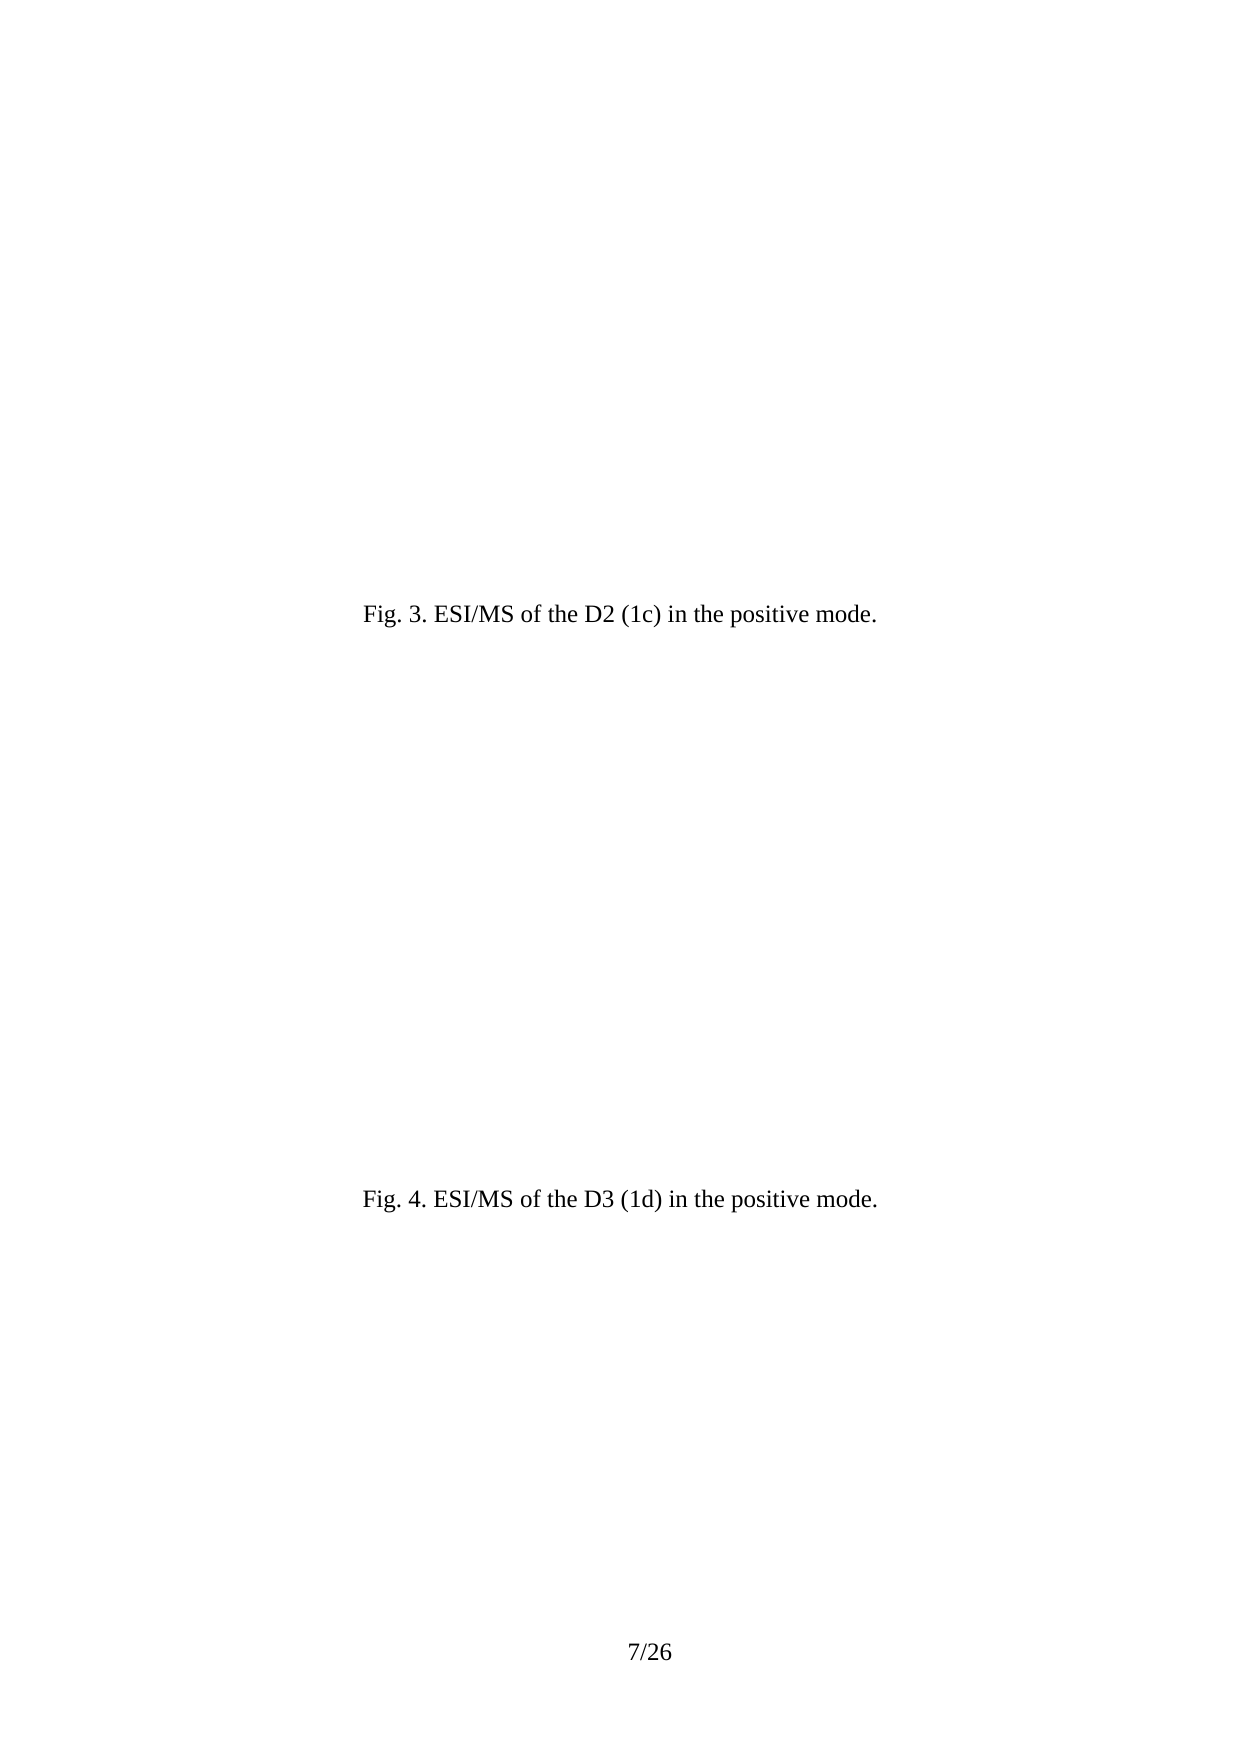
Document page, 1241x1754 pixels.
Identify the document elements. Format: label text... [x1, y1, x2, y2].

text Fig. 3. ESI/MS of the D2 (1c) in the positive mode. [118, 599, 1122, 628]
text Fig. 4. ESI/MS of the D3 (1d) in the positive mode. [118, 1184, 1122, 1213]
